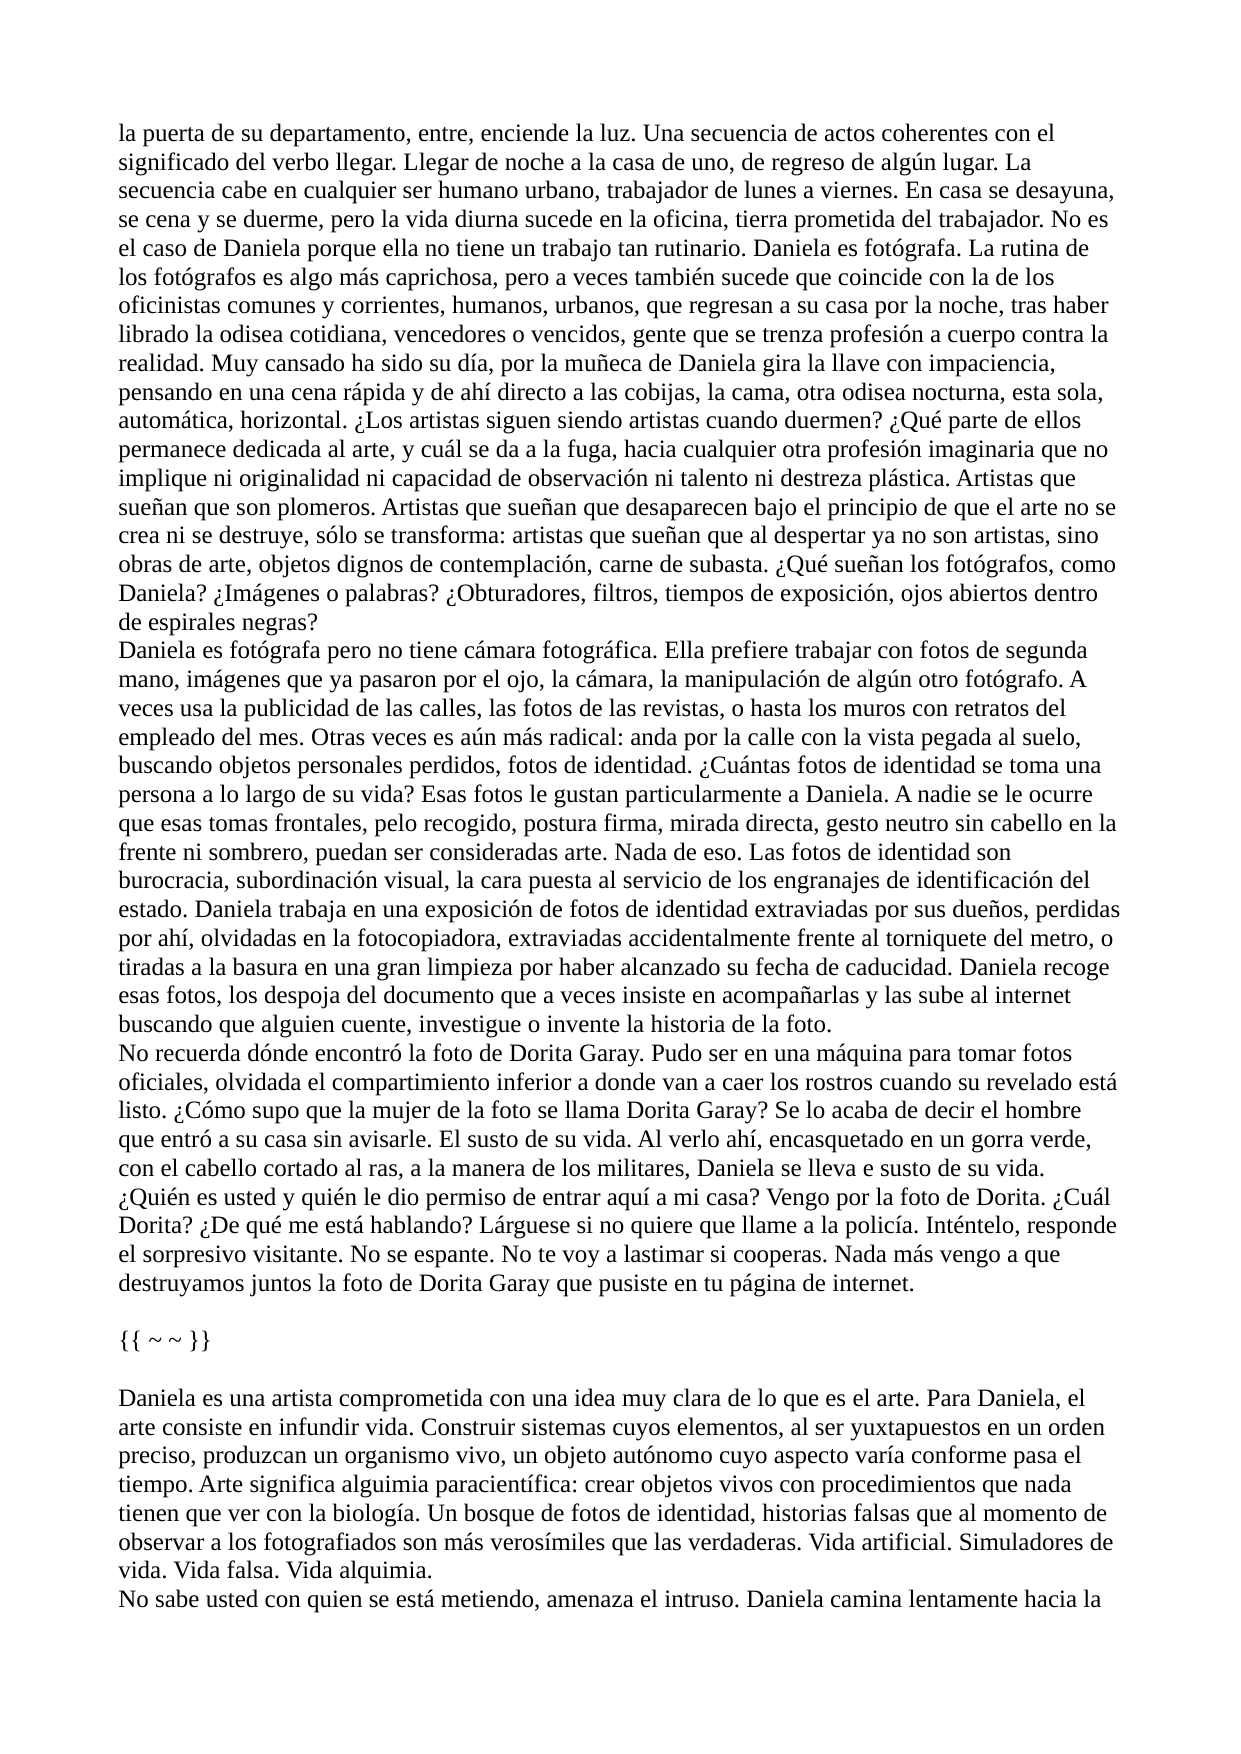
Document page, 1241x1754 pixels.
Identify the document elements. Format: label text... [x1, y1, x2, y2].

text Daniela es una artista comprometida con una idea muy clara de lo que es el arte. Para Daniela, el arte consiste en infundir vida. Construir sistemas cuyos elementos, al ser yuxtapuestos en un orden preciso, produzcan un organismo vivo, un objeto autónomo cuyo aspecto varía conforme pasa el tiempo. Arte significa alguimia paracientífica: crear objetos vivos con procedimientos que nada tienen que ver con la biología. Un bosque de fotos de identidad, historias falsas que al momento de observar a los fotografiados son más verosímiles que las verdaderas. Vida artificial. Simuladores de vida. Vida falsa. Vida alquimia. [118, 1383, 1122, 1584]
text No recuerda dónde encontró la foto de Dorita Garay. Pudo ser en una máquina para tomar fotos oficiales, olvidada el compartimiento inferior a donde van a caer los rostros cuando su revelado está listo. ¿Cómo supo que la mujer de la foto se llama Dorita Garay? Se lo acaba de decir el hombre que entró a su casa sin avisarle. El susto de su vida. Al verlo ahí, encasquetado en un gorra verde, con el cabello cortado al ras, a la manera de los militares, Daniela se lleva e susto de su vida. ¿Quién es usted y quién le dio permiso de entrar aquí a mi casa? Vengo por la foto de Dorita. ¿Cuál Dorita? ¿De qué me está hablando? Lárguese si no quiere que llame a la policía. Inténtelo, responde el sorpresivo visitante. No se espante. No te voy a lastimar si cooperas. Nada más vengo a que destruyamos juntos la foto de Dorita Garay que pusiste en tu página de internet. [118, 1038, 1122, 1297]
text Daniela es fotógrafa pero no tiene cámara fotográfica. Ella prefiere trabajar con fotos de segunda mano, imágenes que ya pasaron por el ojo, la cámara, la manipulación de algún otro fotógrafo. A veces usa la publicidad de las calles, las fotos de las revistas, o hasta los muros con retratos del empleado del mes. Otras veces es aún más radical: anda por la calle con la vista pegada al suelo, buscando objetos personales perdidos, fotos de identidad. ¿Cuántas fotos de identidad se toma una persona a lo largo de su vida? Esas fotos le gustan particularmente a Daniela. A nadie se le ocurre que esas tomas frontales, pelo recogido, postura firma, mirada directa, gesto neutro sin cabello en la frente ni sombrero, puedan ser consideradas arte. Nada de eso. Las fotos de identidad son burocracia, subordinación visual, la cara puesta al servicio de los engranajes de identificación del estado. Daniela trabaja en una exposición de fotos de identidad extraviadas por sus dueños, perdidas por ahí, olvidadas en la fotocopiadora, extraviadas accidentalmente frente al torniquete del metro, o tiradas a la basura en una gran limpieza por haber alcanzado su fecha de caducidad. Daniela recoge esas fotos, los despoja del documento que a veces insiste en acompañarlas y las sube al internet buscando que alguien cuente, investigue o invente la historia de la foto. [118, 636, 1122, 1038]
text {{ ~ ~ }} [118, 1326, 1122, 1354]
text No sabe usted con quien se está metiendo, amenaza el intruso. Daniela camina lentamente hacia la [118, 1584, 1122, 1613]
text la puerta de su departamento, entre, enciende la luz. Una secuencia de actos coherentes con el significado del verbo llegar. Llegar de noche a la casa de uno, de regreso de algún lugar. La secuencia cabe en cualquier ser humano urbano, trabajador de lunes a viernes. En casa se desayuna, se cena y se duerme, pero la vida diurna sucede en la oficina, tierra prometida del trabajador. No es el caso de Daniela porque ella no tiene un trabajo tan rutinario. Daniela es fotógrafa. La rutina de los fotógrafos es algo más caprichosa, pero a veces también sucede que coincide con la de los oficinistas comunes y corrientes, humanos, urbanos, que regresan a su casa por la noche, tras haber librado la odisea cotidiana, vencedores o vencidos, gente que se trenza profesión a cuerpo contra la realidad. Muy cansado ha sido su día, por la muñeca de Daniela gira la llave con impaciencia, pensando en una cena rápida y de ahí directo a las cobijas, la cama, otra odisea nocturna, esta sola, automática, horizontal. ¿Los artistas siguen siendo artistas cuando duermen? ¿Qué parte de ellos permanece dedicada al arte, y cuál se da a la fuga, hacia cualquier otra profesión imaginaria que no implique ni originalidad ni capacidad de observación ni talento ni destreza plástica. Artistas que sueñan que son plomeros. Artistas que sueñan que desaparecen bajo el principio de que el arte no se crea ni se destruye, sólo se transforma: artistas que sueñan que al despertar ya no son artistas, sino obras de arte, objetos dignos de contemplación, carne de subasta. ¿Qué sueñan los fotógrafos, como Daniela? ¿Imágenes o palabras? ¿Obturadores, filtros, tiempos de exposición, ojos abiertos dentro de espirales negras? [118, 118, 1122, 636]
